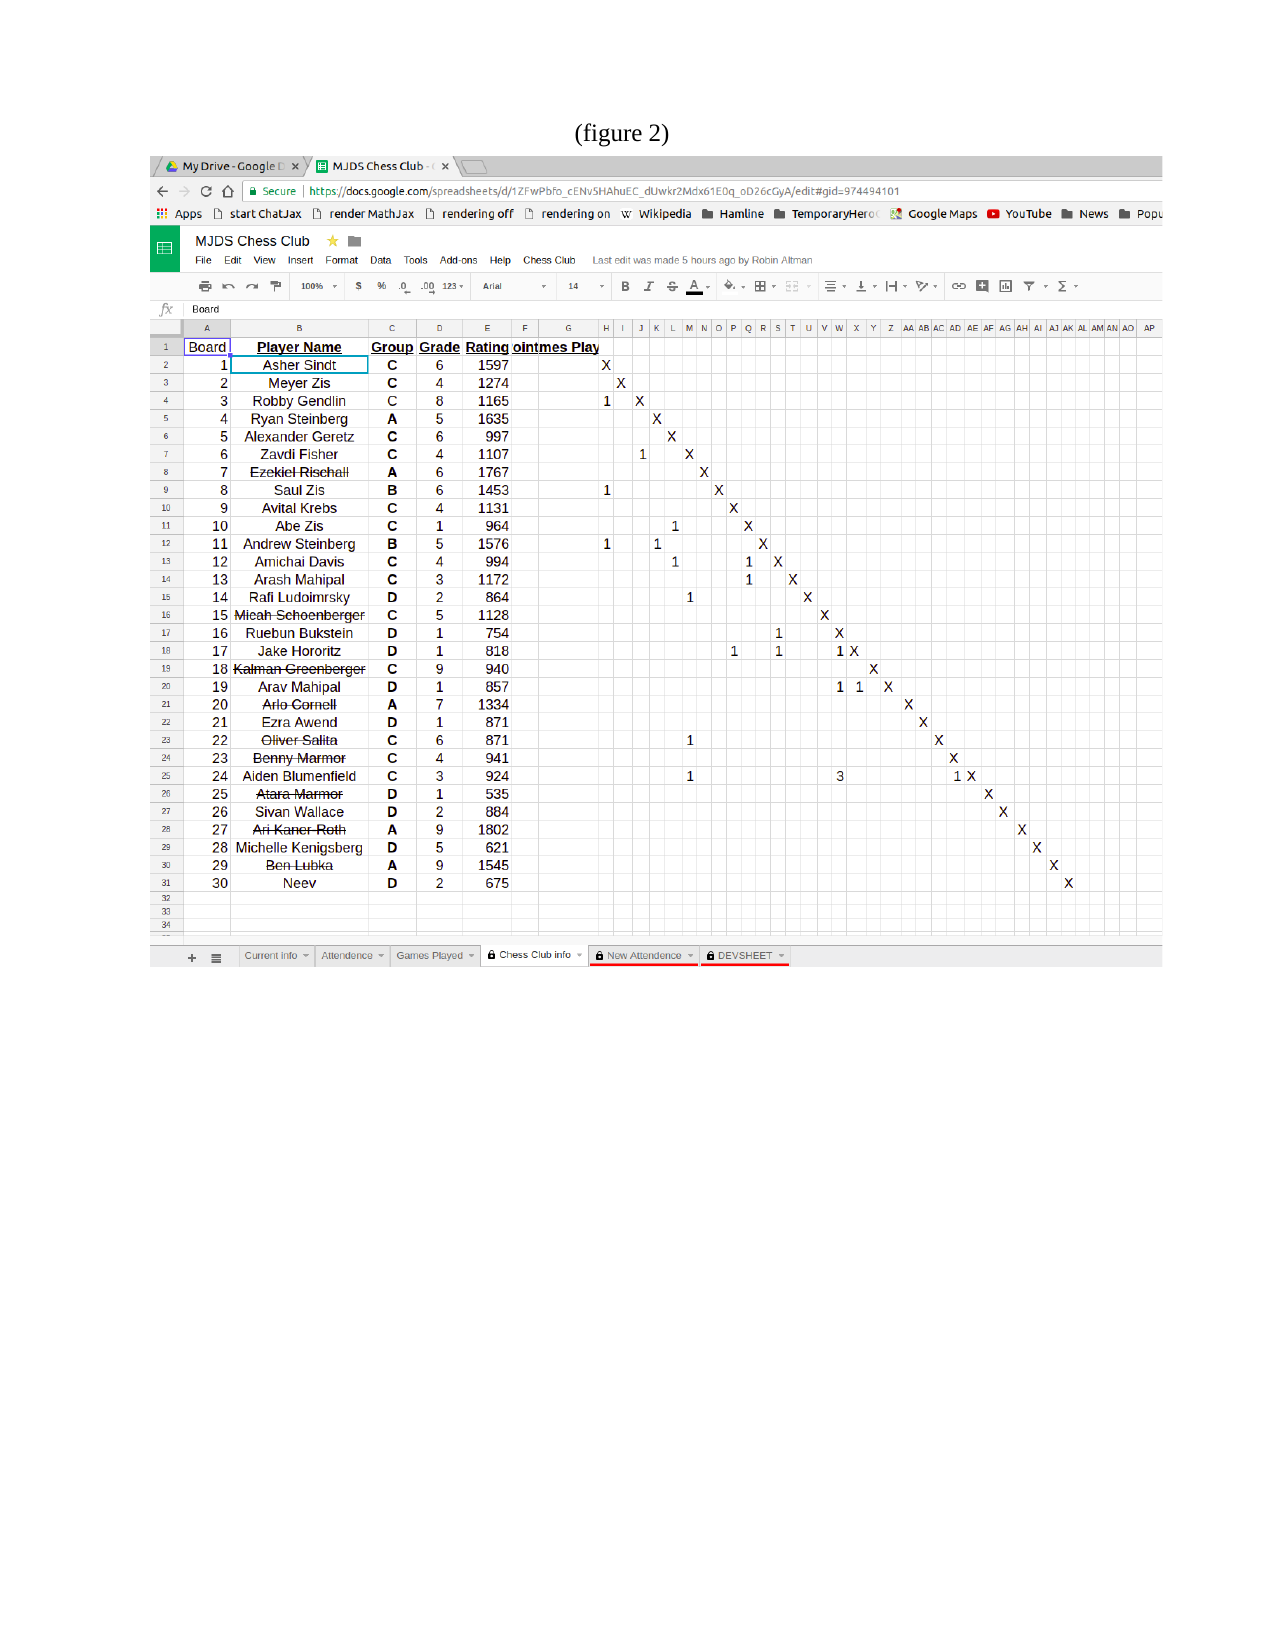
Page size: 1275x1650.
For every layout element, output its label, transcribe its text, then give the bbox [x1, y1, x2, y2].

text (figure 2) [116, 118, 1128, 147]
picture [150, 156, 1163, 967]
